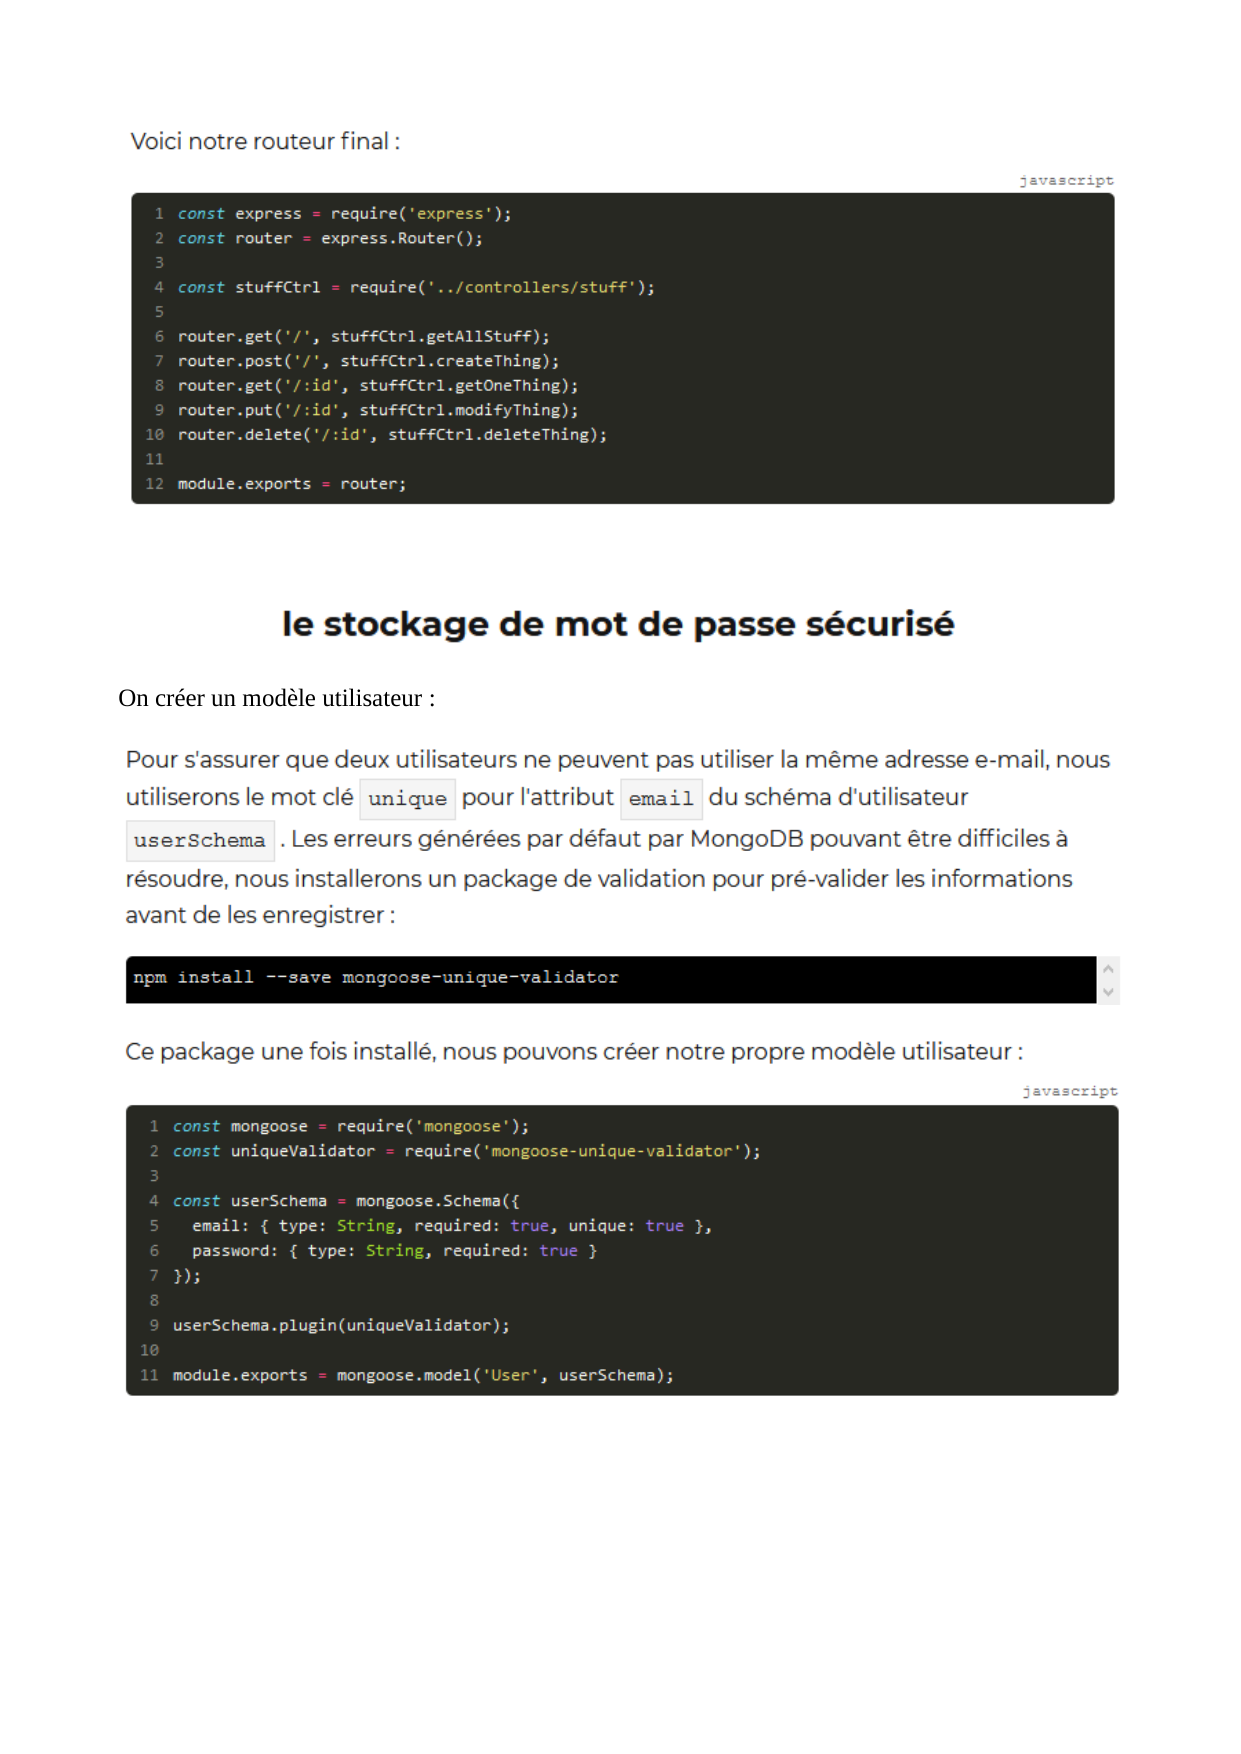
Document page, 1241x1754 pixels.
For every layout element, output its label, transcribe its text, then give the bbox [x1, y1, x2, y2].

picture [274, 597, 966, 644]
text On créer un modèle utilisateur : [118, 683, 1122, 712]
picture [118, 1033, 1123, 1400]
picture [118, 118, 1123, 511]
picture [118, 741, 1123, 1005]
